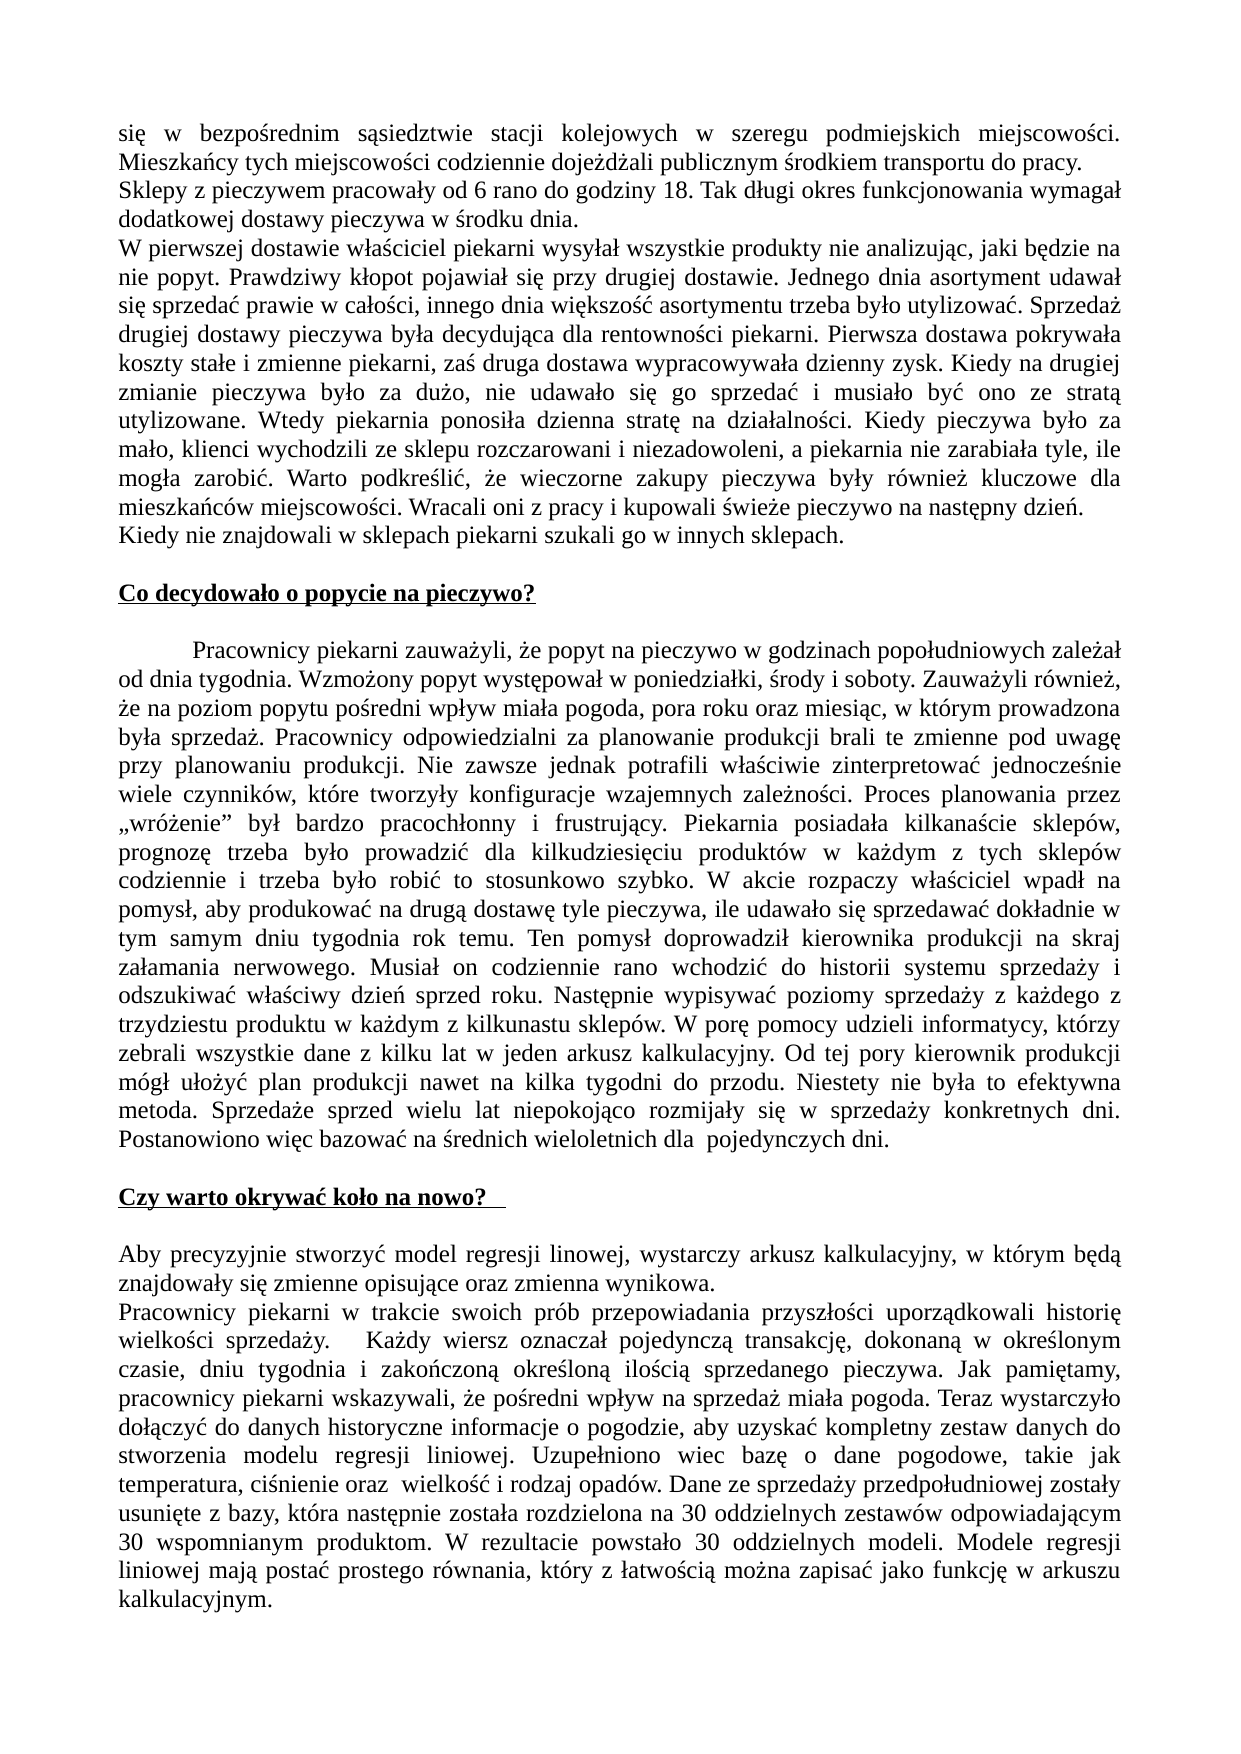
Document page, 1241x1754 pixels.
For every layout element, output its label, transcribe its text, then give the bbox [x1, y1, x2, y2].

text Pracownicy piekarni zauważyli, że popyt na pieczywo w godzinach popołudniowych zależał od dnia tygodnia. Wzmożony popyt występował w poniedziałki, środy i soboty. Zauważyli również, że na poziom popytu pośredni wpływ miała pogoda, pora roku oraz miesiąc, w którym prowadzona była sprzedaż. Pracownicy odpowiedzialni za planowanie produkcji brali te zmienne pod uwagę przy planowaniu produkcji. Nie zawsze jednak potrafili właściwie zinterpretować jednocześnie wiele czynników, które tworzyły konfiguracje wzajemnych zależności. Proces planowania przez „wróżenie” był bardzo pracochłonny i frustrujący. Piekarnia posiadała kilkanaście sklepów, prognozę trzeba było prowadzić dla kilkudziesięciu produktów w każdym z tych sklepów codziennie i trzeba było robić to stosunkowo szybko. W akcie rozpaczy właściciel wpadł na pomysł, aby produkować na drugą dostawę tyle pieczywa, ile udawało się sprzedawać dokładnie w tym samym dniu tygodnia rok temu. Ten pomysł doprowadził kierownika produkcji na skraj załamania nerwowego. Musiał on codziennie rano wchodzić do historii systemu sprzedaży i odszukiwać właściwy dzień sprzed roku. Następnie wypisywać poziomy sprzedaży z każdego z trzydziestu produktu w każdym z kilkunastu sklepów. W porę pomocy udzieli informatycy, którzy zebrali wszystkie dane z kilku lat w jeden arkusz kalkulacyjny. Od tej pory kierownik produkcji mógł ułożyć plan produkcji nawet na kilka tygodni do przodu. Niestety nie była to efektywna metoda. Sprzedaże sprzed wielu lat niepokojąco rozmijały się w sprzedaży konkretnych dni. Postanowiono więc bazować na średnich wieloletnich dla pojedynczych dni. [118, 636, 1122, 1153]
text W pierwszej dostawie właściciel piekarni wysyłał wszystkie produkty nie analizując, jaki będzie na nie popyt. Prawdziwy kłopot pojawiał się przy drugiej dostawie. Jednego dnia asortyment udawał się sprzedać prawie w całości, innego dnia większość asortymentu trzeba było utylizować. Sprzedaż drugiej dostawy pieczywa była decydująca dla rentowności piekarni. Pierwsza dostawa pokrywała koszty stałe i zmienne piekarni, zaś druga dostawa wypracowywała dzienny zysk. Kiedy na drugiej zmianie pieczywa było za dużo, nie udawało się go sprzedać i musiało być ono ze stratą utylizowane. Wtedy piekarnia ponosiła dzienna stratę na działalności. Kiedy pieczywa było za mało, klienci wychodzili ze sklepu rozczarowani i niezadowoleni, a piekarnia nie zarabiała tyle, ile mogła zarobić. Warto podkreślić, że wieczorne zakupy pieczywa były również kluczowe dla mieszkańców miejscowości. Wracali oni z pracy i kupowali świeże pieczywo na następny dzień. [118, 233, 1122, 521]
text Pracownicy piekarni w trakcie swoich prób przepowiadania przyszłości uporządkowali historię wielkości sprzedaży. Każdy wiersz oznaczał pojedynczą transakcję, dokonaną w określonym czasie, dniu tygodnia i zakończoną określoną ilością sprzedanego pieczywa. Jak pamiętamy, pracownicy piekarni wskazywali, że pośredni wpływ na sprzedaż miała pogoda. Teraz wystarczyło dołączyć do danych historyczne informacje o pogodzie, aby uzyskać kompletny zestaw danych do stworzenia modelu regresji liniowej. Uzupełniono wiec bazę o dane pogodowe, takie jak temperatura, ciśnienie oraz wielkość i rodzaj opadów. Dane ze sprzedaży przedpołudniowej zostały usunięte z bazy, która następnie została rozdzielona na 30 oddzielnych zestawów odpowiadającym 30 wspomnianym produktom. W rezultacie powstało 30 oddzielnych modeli. Modele regresji liniowej mają postać prostego równania, który z łatwością można zapisać jako funkcję w arkuszu kalkulacyjnym. [118, 1297, 1122, 1613]
text Kiedy nie znajdowali w sklepach piekarni szukali go w innych sklepach. [118, 521, 1122, 549]
text Czy warto okrywać koło na nowo? [118, 1182, 1122, 1211]
text Co decydowało o popycie na pieczywo? [118, 578, 1122, 607]
text Aby precyzyjnie stworzyć model regresji linowej, wystarczy arkusz kalkulacyjny, w którym będą znajdowały się zmienne opisujące oraz zmienna wynikowa. [118, 1239, 1122, 1297]
text Sklepy z pieczywem pracowały od 6 rano do godziny 18. Tak długi okres funkcjonowania wymagał dodatkowej dostawy pieczywa w środku dnia. [118, 176, 1122, 233]
text się w bezpośrednim sąsiedztwie stacji kolejowych w szeregu podmiejskich miejscowości. Mieszkańcy tych miejscowości codziennie dojeżdżali publicznym środkiem transportu do pracy. [118, 118, 1122, 176]
